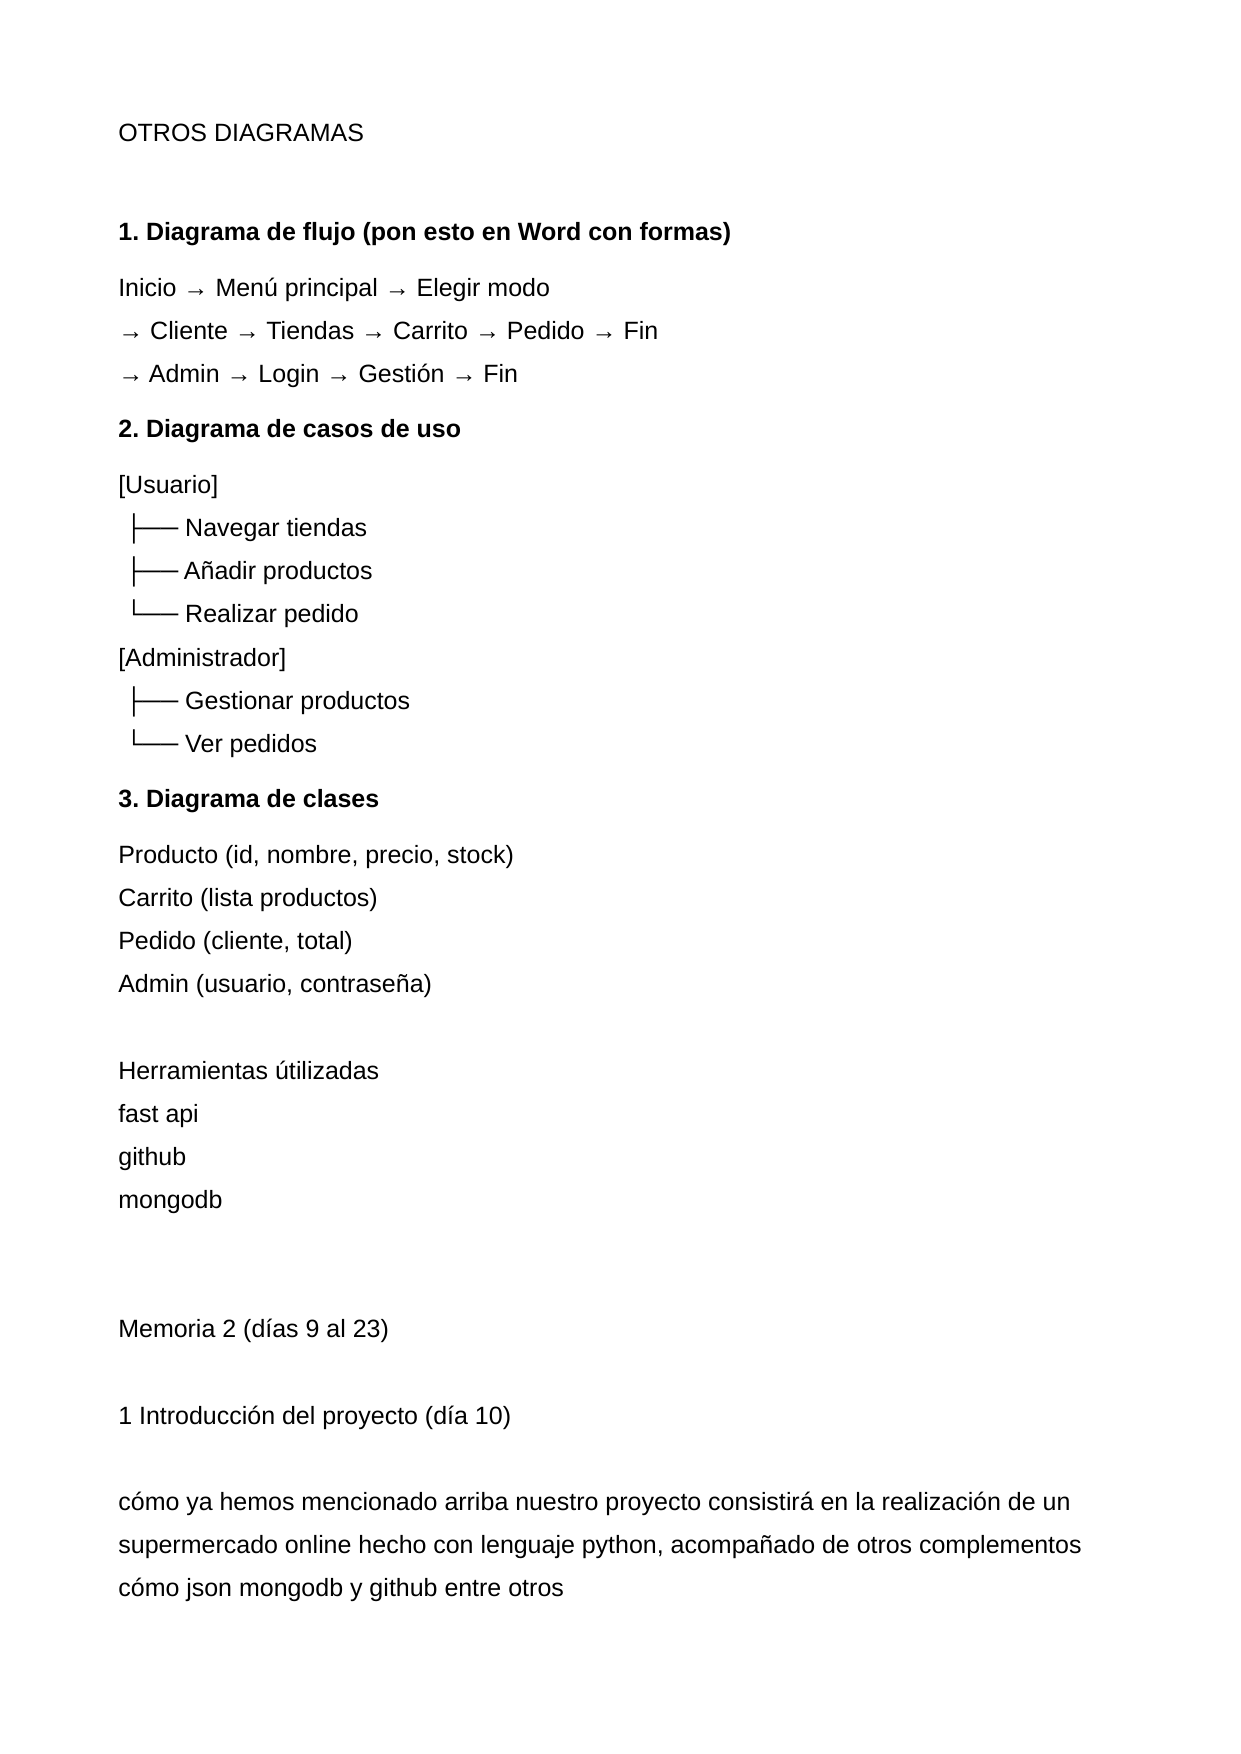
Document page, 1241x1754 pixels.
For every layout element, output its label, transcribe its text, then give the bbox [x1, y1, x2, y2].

text ├── Gestionar productos [135, 686, 1122, 714]
text Herramientas útilizadas fast api github mongodb [118, 1056, 1122, 1214]
subtitle 3. Diagrama de clases [118, 784, 1122, 813]
text Memoria 2 (días 9 al 23) 1 Introducción del proyecto (día 10) [118, 1314, 1122, 1429]
text ├── Navegar tiendas [135, 513, 1122, 542]
subtitle 2. Diagrama de casos de uso [118, 414, 1122, 443]
subtitle 1. Diagrama de flujo (pon esto en Word con formas) [118, 217, 1122, 246]
text Pedido (cliente, total) [118, 926, 1122, 955]
text ├── Añadir productos [118, 556, 133, 585]
text → Cliente → Tiendas → Carrito → Pedido → Fin [118, 316, 1122, 344]
text Producto (id, nombre, precio, stock) [118, 840, 1122, 869]
text └── Realizar pedido [118, 599, 1122, 628]
text OTROS DIAGRAMAS [118, 118, 1122, 147]
text [Administrador] [118, 642, 1122, 671]
text cómo ya hemos mencionado arriba nuestro proyecto consistirá en la realización de un supermercado online hecho con lenguaje python, acompañado de otros complementos cómo json mongodb y github entre otros [118, 1487, 1122, 1602]
text ├── Añadir productos [135, 556, 1122, 585]
text [Usuario] [118, 470, 1122, 499]
text ├── Navegar tiendas [118, 513, 133, 542]
text └── Ver pedidos [118, 729, 1122, 757]
text Admin (usuario, contraseña) [118, 969, 1122, 998]
text Inicio → Menú principal → Elegir modo [118, 272, 1122, 301]
text Carrito (lista productos) [118, 883, 1122, 912]
text → Admin → Login → Gestión → Fin [118, 359, 1122, 387]
